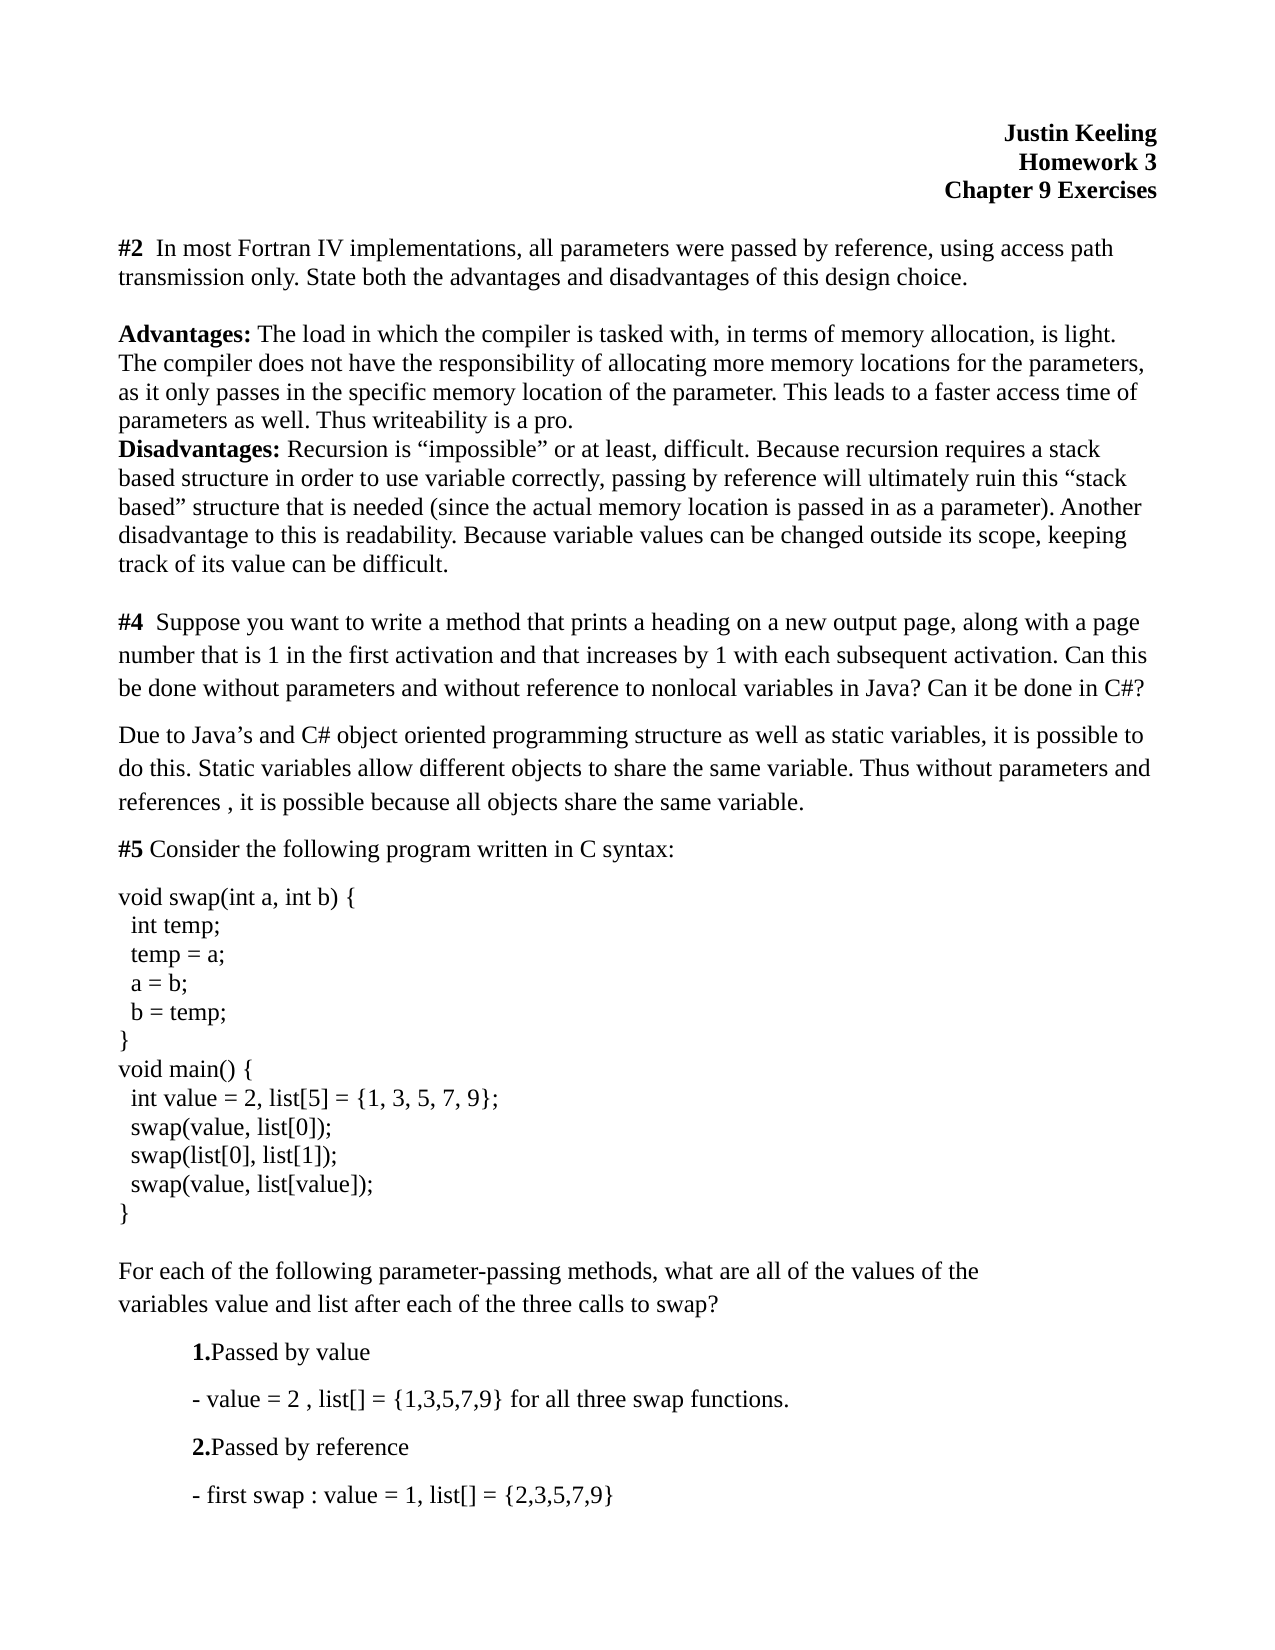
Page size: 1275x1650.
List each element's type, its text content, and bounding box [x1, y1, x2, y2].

text For each of the following parameter-passing methods, what are all of the values of the variables value and list after each of the three calls to swap? [118, 1256, 1157, 1318]
text #5 Consider the following program written in C syntax: [118, 834, 1157, 863]
text Due to Java’s and C# object oriented programming structure as well as static variables, it is possible to do this. Static variables allow different objects to share the same variable. Thus without parameters and references , it is possible because all objects share the same variable. [118, 721, 1157, 815]
text swap(list[0], list[1]); [118, 1141, 1157, 1169]
text swap(value, list[value]); [118, 1169, 1157, 1198]
text } [118, 1198, 1157, 1227]
text Chapter 9 Exercises [118, 176, 1157, 204]
list Passed by reference [118, 1432, 1157, 1461]
list - first swap : value = 1, list[] = {2,3,5,7,9} [118, 1480, 1157, 1508]
text #2 In most Fortran IV implementations, all parameters were passed by reference, using access path transmission only. State both the advantages and disadvantages of this design choice. [118, 233, 1157, 291]
text void swap(int a, int b) { [118, 882, 1157, 911]
text #4 Suppose you want to write a method that prints a heading on a new output page, along with a page number that is 1 in the first activation and that increases by 1 with each subsequent activation. Can this be done without parameters and without reference to nonlocal variables in Java? Can it be done in C#? [118, 607, 1157, 702]
text Advantages: The load in which the compiler is tasked with, in terms of memory allocation, is light. The compiler does not have the responsibility of allocating more memory locations for the parameters, as it only passes in the specific memory location of the parameter. This leads to a faster access time of parameters as well. Thus writeability is a pro. [118, 319, 1157, 434]
text int value = 2, list[5] = {1, 3, 5, 7, 9}; [118, 1083, 1157, 1112]
list Passed by value [118, 1337, 1157, 1366]
text a = b; [118, 968, 1157, 997]
text Justin Keeling [118, 118, 1157, 147]
text temp = a; [118, 939, 1157, 968]
text swap(value, list[0]); [118, 1112, 1157, 1141]
text b = temp; [118, 997, 1157, 1026]
text Disadvantages: Recursion is “impossible” or at least, difficult. Because recursion requires a stack based structure in order to use variable correctly, passing by reference will ultimately ruin this “stack based” structure that is needed (since the actual memory location is passed in as a parameter). Another disadvantage to this is readability. Because variable values can be changed outside its scope, keeping track of its value can be difficult. [118, 434, 1157, 578]
text void main() { [118, 1054, 1157, 1083]
text } [118, 1026, 1157, 1054]
text int temp; [118, 911, 1157, 939]
text Homework 3 [118, 147, 1157, 176]
list - value = 2 , list[] = {1,3,5,7,9} for all three swap functions. [118, 1384, 1157, 1413]
